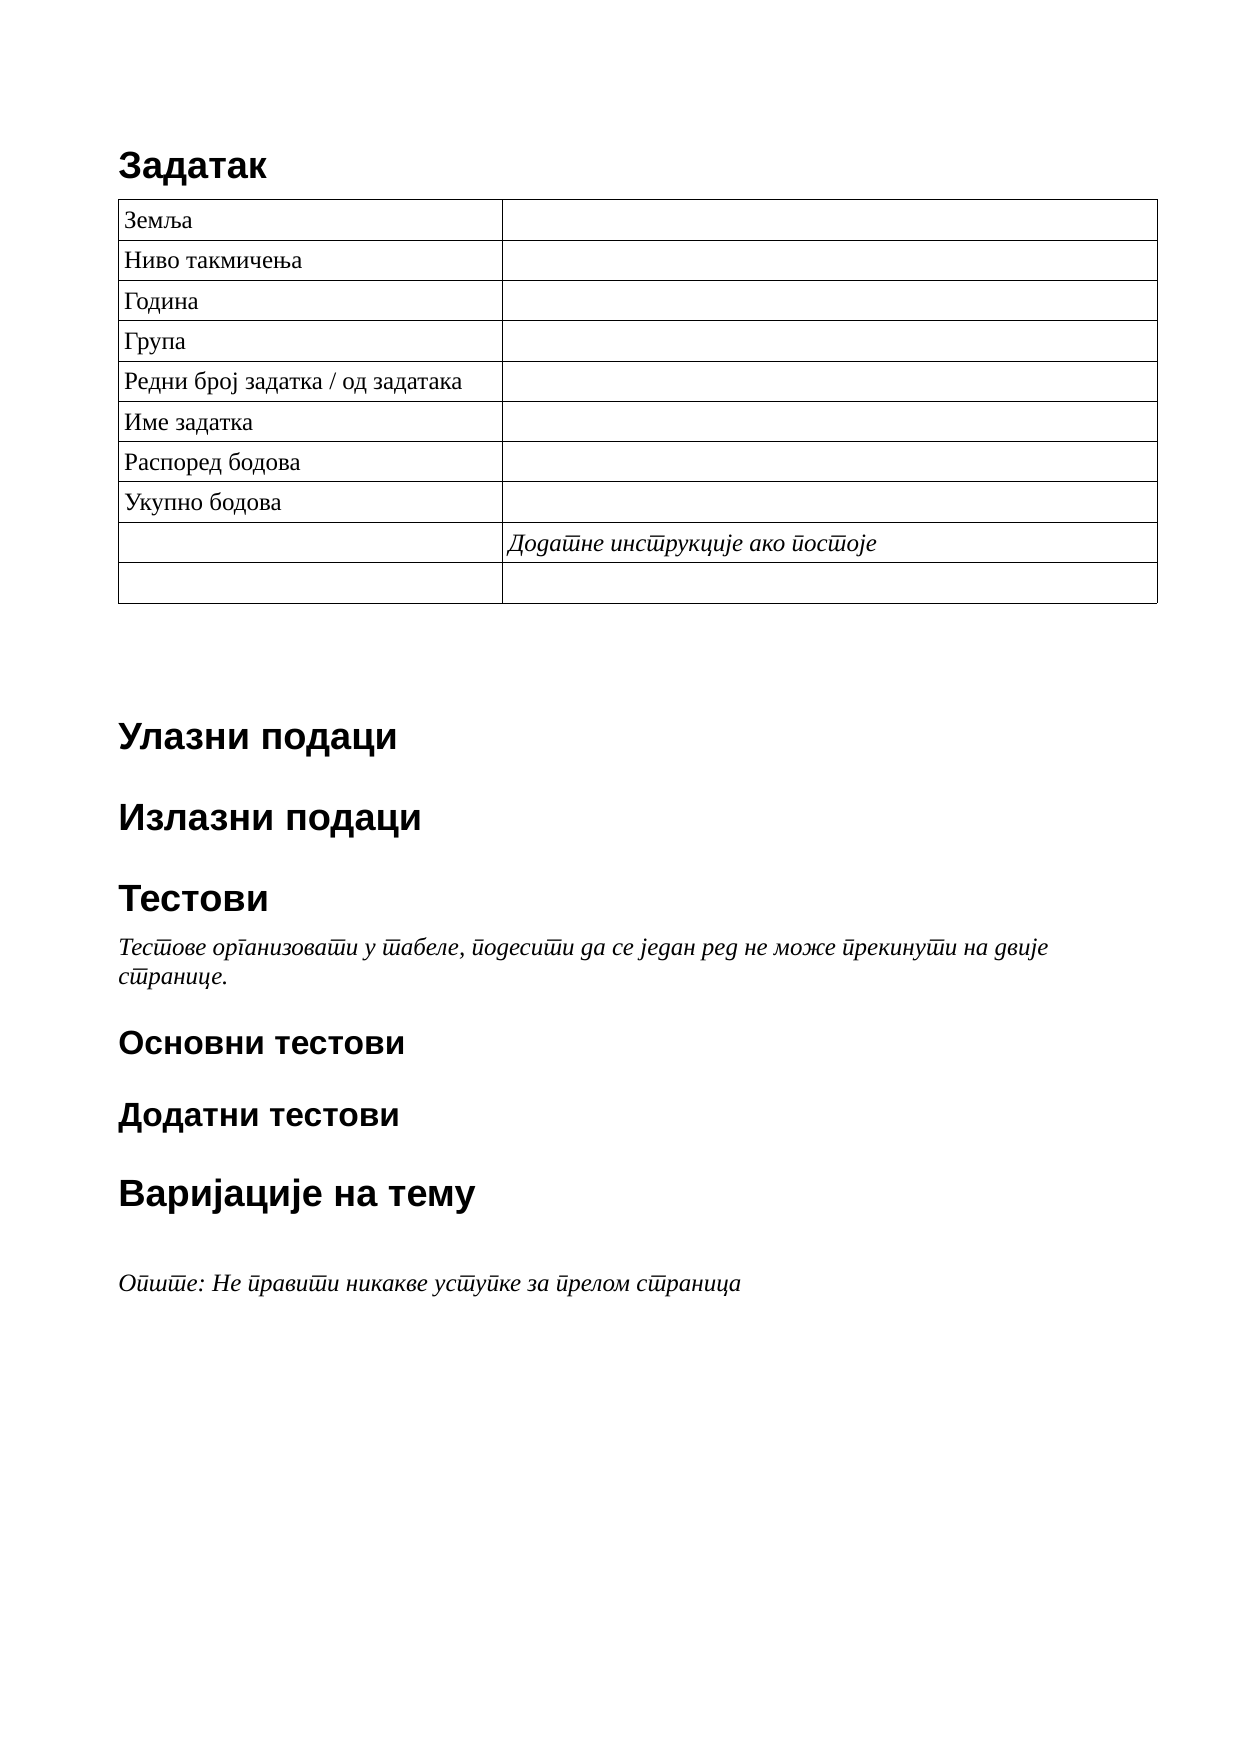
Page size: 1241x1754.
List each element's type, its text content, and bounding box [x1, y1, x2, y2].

table_cell Укупно бодова [119, 482, 502, 522]
table_cell [503, 321, 1157, 361]
text Тестове организовати у табеле, подесити да се један ред не може прекинути на двије странице. [118, 932, 1122, 990]
table_cell Додатне инструкције ако постоје [503, 523, 1157, 562]
table_cell Ниво такмичења [119, 241, 502, 280]
table_cell [503, 241, 1157, 280]
table_cell Година [119, 281, 502, 320]
table_cell Име задатка [119, 402, 502, 441]
text Опште: Не правити никакве уступке за прелом страница [118, 1268, 1122, 1297]
table_cell [119, 523, 502, 562]
table_cell [503, 482, 1157, 522]
subtitle Излазни подаци [118, 795, 1122, 838]
subtitle Основни тестови [118, 1023, 1122, 1062]
subtitle Тестови [118, 876, 1122, 920]
subtitle Улазни подаци [118, 714, 1122, 757]
table_cell [503, 402, 1157, 441]
table_header Земља [119, 200, 502, 239]
subtitle Задатак [118, 143, 1122, 187]
subtitle Варијације на тему [118, 1171, 1122, 1215]
table_cell [503, 563, 1157, 602]
table_cell [503, 442, 1157, 481]
table_cell [119, 563, 502, 602]
table_header [503, 200, 1157, 239]
table_cell [503, 281, 1157, 320]
subtitle Додатни тестови [118, 1095, 1122, 1134]
table_cell Редни број задатка / од задатака [119, 362, 502, 401]
table_cell Распоред бодова [119, 442, 502, 481]
table_cell [503, 362, 1157, 401]
table_cell Група [119, 321, 502, 361]
